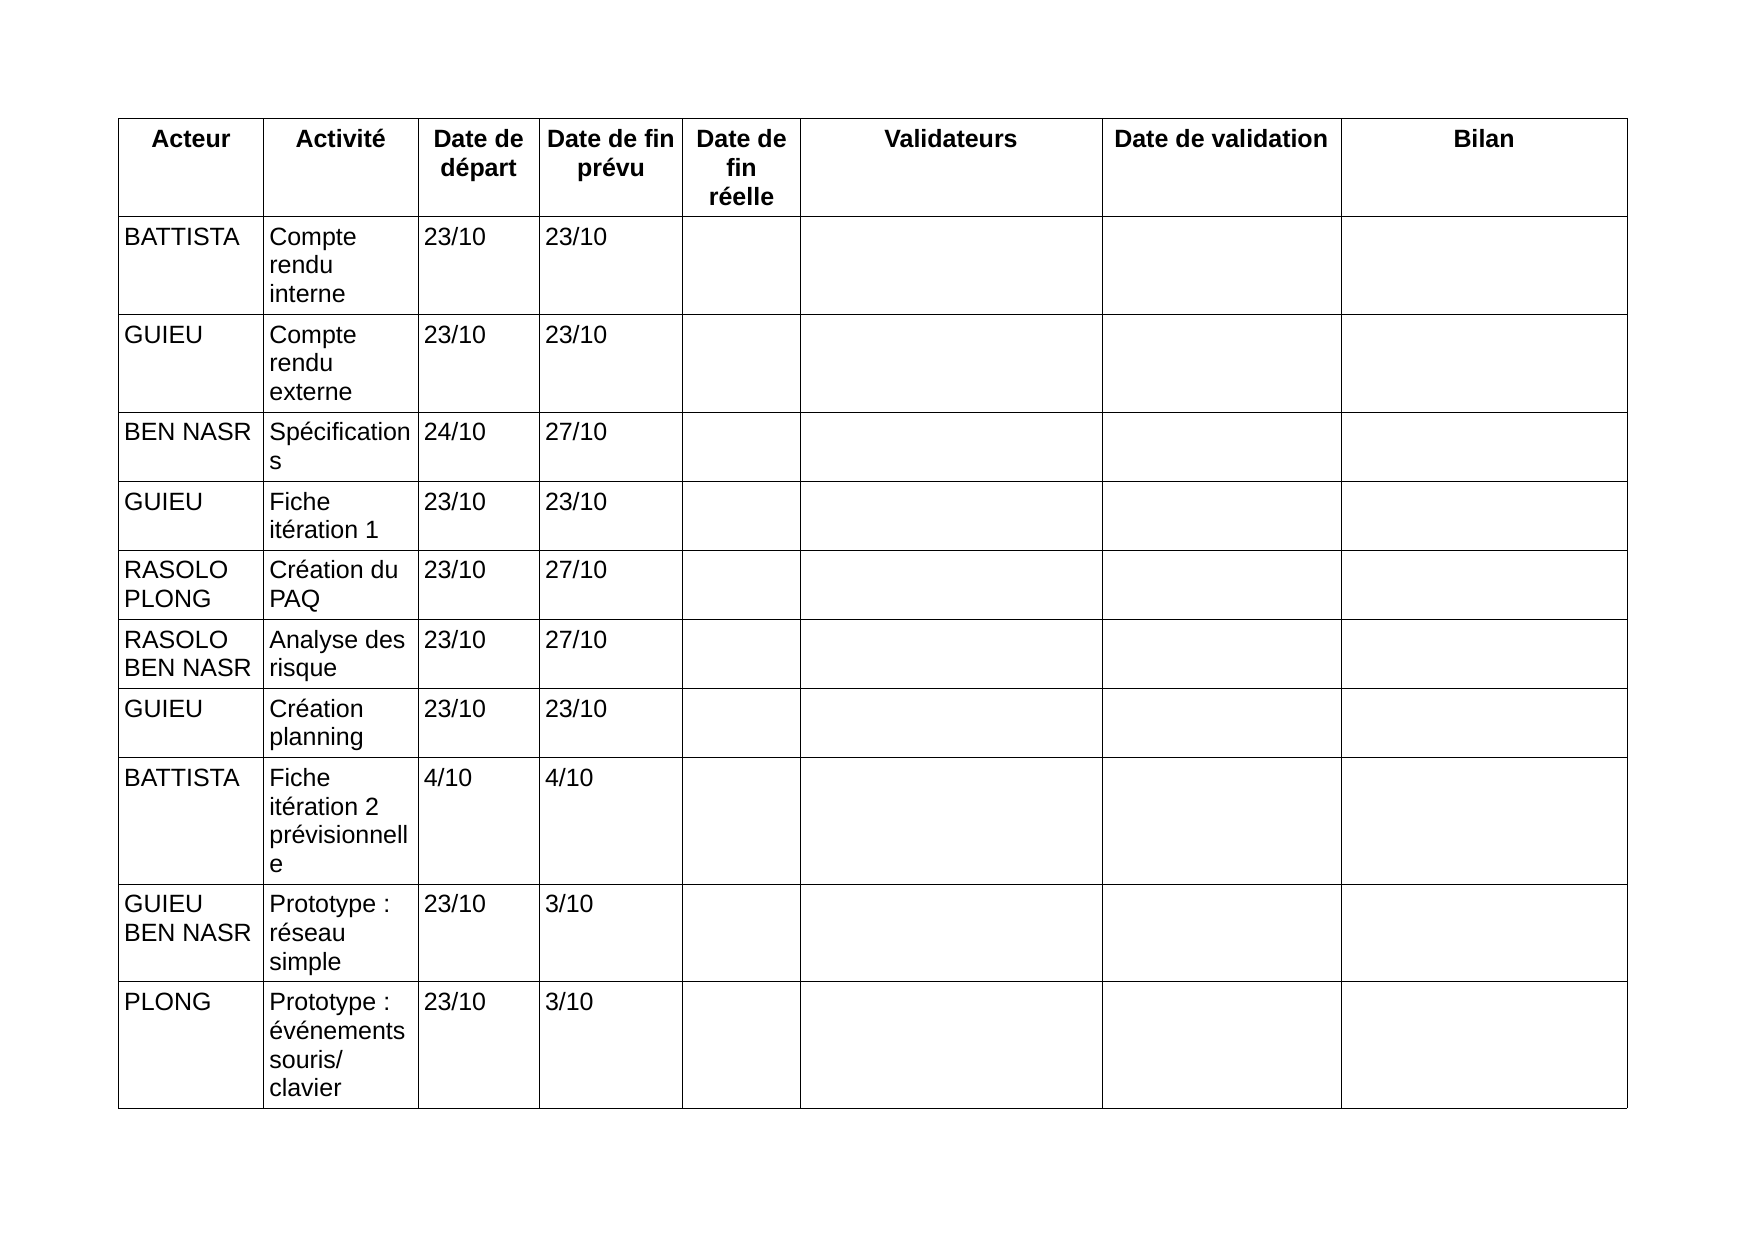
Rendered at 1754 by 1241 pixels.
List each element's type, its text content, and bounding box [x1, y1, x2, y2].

table_cell [1342, 217, 1627, 314]
table_header Bilan [1342, 119, 1627, 216]
table_cell [1103, 689, 1341, 757]
table_cell [683, 217, 800, 314]
table_cell 23/10 [540, 217, 682, 314]
table_header Date de fin prévu [540, 119, 682, 216]
table_cell Compte rendu externe [264, 315, 418, 412]
table_cell 27/10 [540, 413, 682, 481]
table_cell [801, 217, 1102, 314]
table_cell 23/10 [419, 885, 539, 981]
table_header Activité [264, 119, 418, 216]
table_header Date de validation [1103, 119, 1341, 216]
table_cell [1342, 413, 1627, 481]
table_header Validateurs [801, 119, 1102, 216]
table_cell [1103, 315, 1341, 412]
table_cell [801, 689, 1102, 757]
table_cell [1342, 885, 1627, 981]
table_cell [1342, 689, 1627, 757]
table_cell 27/10 [540, 551, 682, 619]
table_cell 3/10 [540, 885, 682, 981]
table_cell 23/10 [419, 315, 539, 412]
table_cell [683, 689, 800, 757]
table_cell Prototype : événements souris/clavier [264, 982, 418, 1108]
table_cell 4/10 [419, 758, 539, 883]
table_cell [683, 758, 800, 883]
table_cell [1103, 620, 1341, 688]
table_cell [683, 315, 800, 412]
table_cell [1342, 551, 1627, 619]
table_cell [1342, 315, 1627, 412]
table_cell [1103, 217, 1341, 314]
table_cell Création planning [264, 689, 418, 757]
table_cell 23/10 [540, 482, 682, 550]
table_cell [1103, 758, 1341, 883]
table_cell [1103, 482, 1341, 550]
table_cell [1342, 982, 1627, 1108]
table_cell [1103, 885, 1341, 981]
table_cell Fiche itération 1 [264, 482, 418, 550]
table_cell 23/10 [540, 315, 682, 412]
table_cell 23/10 [540, 689, 682, 757]
table_cell GUIEU [119, 315, 263, 412]
table_cell Prototype : réseau simple [264, 885, 418, 981]
table_cell 27/10 [540, 620, 682, 688]
table_cell 23/10 [419, 217, 539, 314]
table_cell [683, 551, 800, 619]
table_cell [801, 758, 1102, 883]
table_cell BEN NASR [119, 413, 263, 481]
table_cell [683, 620, 800, 688]
table_cell [801, 885, 1102, 981]
table_cell RASOLO PLONG [119, 551, 263, 619]
table_cell BATTISTA [119, 758, 263, 883]
table_cell Compte rendu interne [264, 217, 418, 314]
table_cell [1103, 982, 1341, 1108]
table_header Date de fin réelle [683, 119, 800, 216]
table_cell [801, 620, 1102, 688]
table_cell [683, 885, 800, 981]
table_cell 4/10 [540, 758, 682, 883]
table_cell [683, 413, 800, 481]
table_cell [683, 482, 800, 550]
table_cell Fiche itération 2 prévisionnelle [264, 758, 418, 883]
table_cell 23/10 [419, 982, 539, 1108]
table_header Date de départ [419, 119, 539, 216]
table_cell 23/10 [419, 551, 539, 619]
table_cell GUIEU BEN NASR [119, 885, 263, 981]
table_cell [1103, 551, 1341, 619]
table_cell GUIEU [119, 482, 263, 550]
table_cell RASOLO BEN NASR [119, 620, 263, 688]
table_cell 23/10 [419, 482, 539, 550]
table_cell BATTISTA [119, 217, 263, 314]
table_cell [1342, 620, 1627, 688]
table_cell [801, 551, 1102, 619]
table_header Acteur [119, 119, 263, 216]
table_cell [683, 982, 800, 1108]
table_cell Analyse des risque [264, 620, 418, 688]
table_cell GUIEU [119, 689, 263, 757]
table_cell [1342, 758, 1627, 883]
table_cell Spécifications [264, 413, 418, 481]
table_cell [801, 482, 1102, 550]
table_cell 3/10 [540, 982, 682, 1108]
table_cell [1103, 413, 1341, 481]
table_cell [1342, 482, 1627, 550]
table_cell Création du PAQ [264, 551, 418, 619]
table_cell PLONG [119, 982, 263, 1108]
table_cell 23/10 [419, 689, 539, 757]
table_cell [801, 982, 1102, 1108]
table_cell [801, 315, 1102, 412]
table_cell 23/10 [419, 620, 539, 688]
table_cell 24/10 [419, 413, 539, 481]
table_cell [801, 413, 1102, 481]
